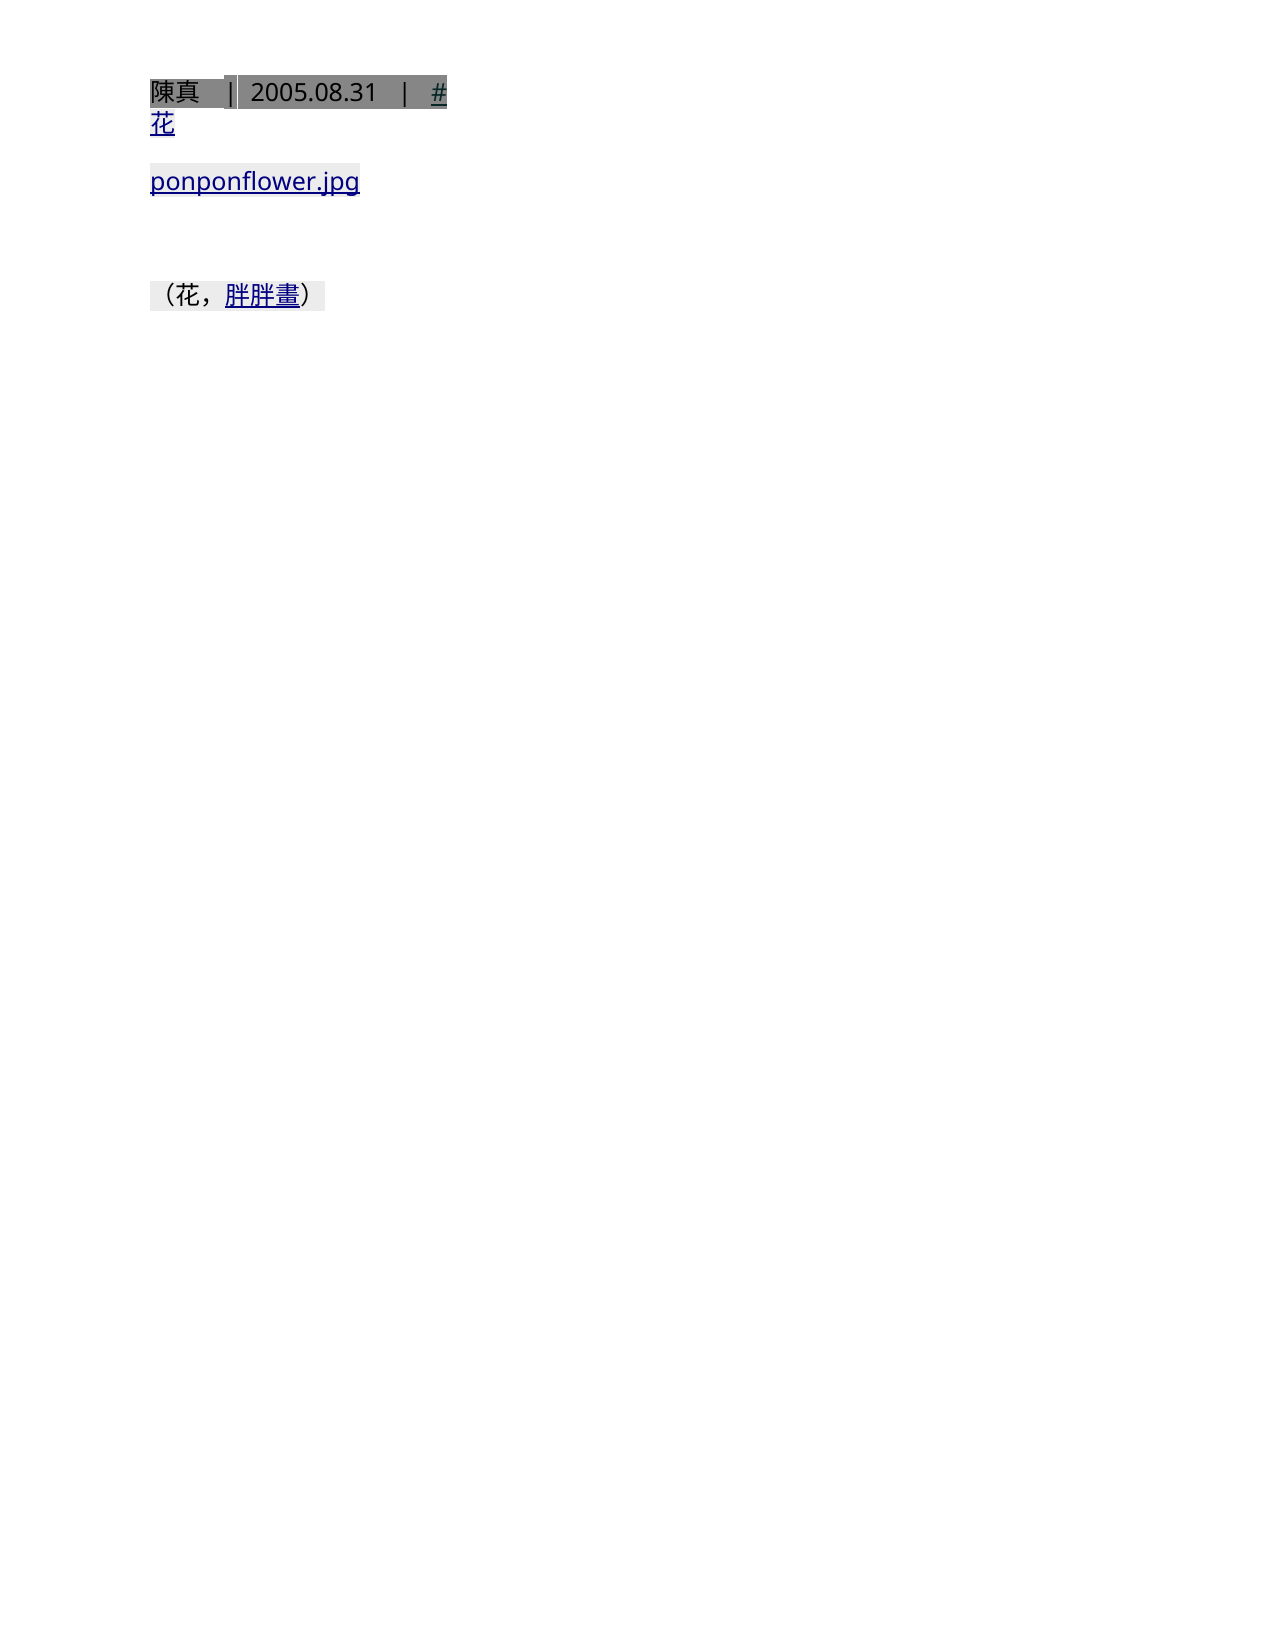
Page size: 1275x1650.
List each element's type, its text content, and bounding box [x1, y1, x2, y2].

text ponponflower.jpg [150, 163, 1125, 197]
text 陳真 | 2005.08.31 | # [150, 75, 1125, 109]
text 花 [150, 109, 1125, 138]
text （花，胖胖畫） [150, 281, 1125, 311]
